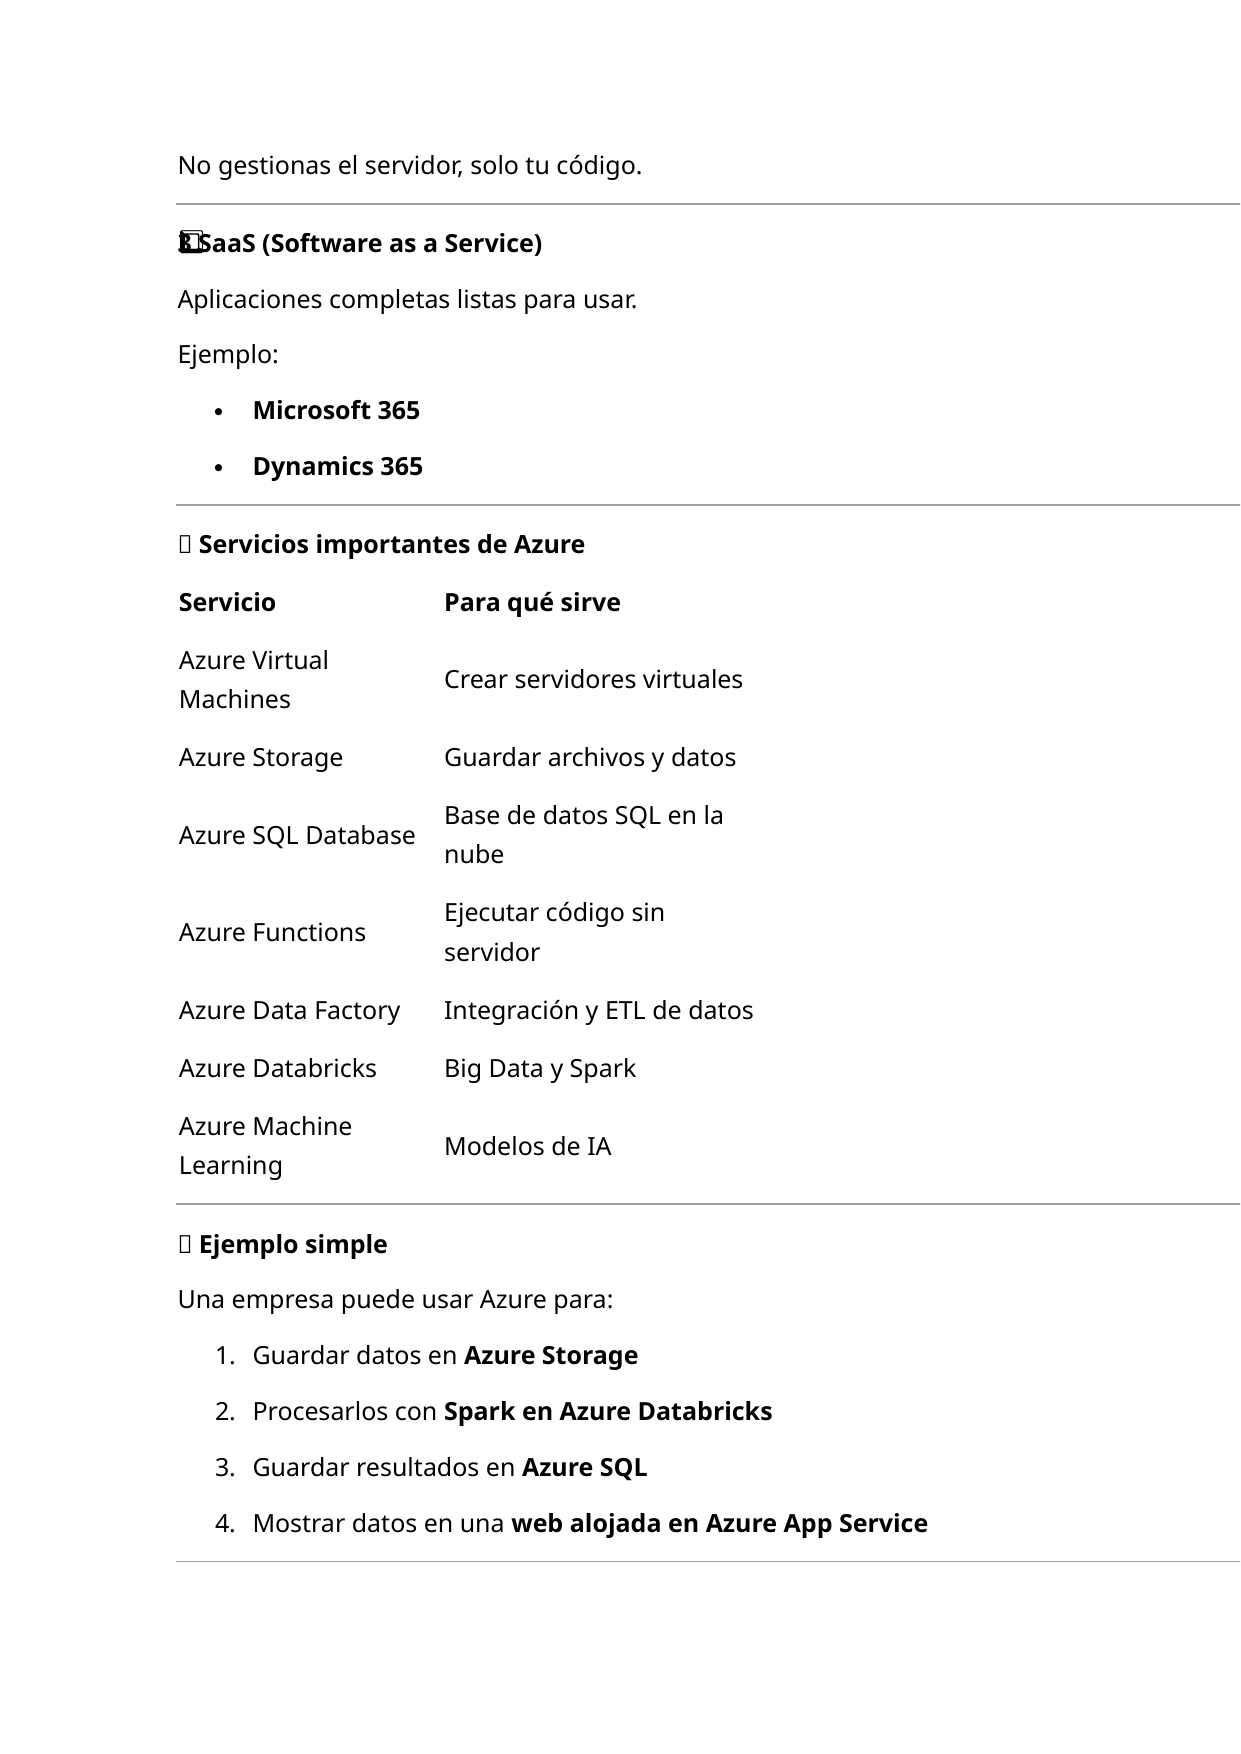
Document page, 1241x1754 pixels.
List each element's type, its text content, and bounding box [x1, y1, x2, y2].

list Mostrar datos en una web alojada en Azure App Service [215, 1506, 1063, 1539]
text 3️⃣ SaaS (Software as a Service) [177, 226, 1063, 259]
list Guardar datos en Azure Storage [215, 1338, 1063, 1372]
text Una empresa puede usar Azure para: [177, 1282, 1063, 1316]
text 🔹 Servicios importantes de Azure [177, 527, 1063, 561]
table_cell Azure Data Factory [177, 991, 442, 1049]
table_header Servicio [177, 583, 442, 641]
table_cell Azure Databricks [177, 1049, 442, 1107]
text Aplicaciones completas listas para usar. [177, 281, 1063, 315]
table_cell Modelos de IA [443, 1107, 769, 1203]
table_cell Ejecutar código sin servidor [443, 894, 769, 991]
table_cell Big Data y Spark [443, 1049, 769, 1107]
table_cell Azure Functions [177, 894, 442, 991]
table_cell Crear servidores virtuales [443, 641, 769, 738]
table_cell Azure Machine Learning [177, 1107, 442, 1203]
text 🔹 Ejemplo simple [177, 1226, 1063, 1260]
list Dynamics 365 [215, 449, 1063, 483]
table_cell Azure Storage [177, 738, 442, 796]
list Guardar resultados en Azure SQL [215, 1450, 1063, 1484]
table_cell Integración y ETL de datos [443, 991, 769, 1049]
list Procesarlos con Spark en Azure Databricks [215, 1394, 1063, 1428]
text Ejemplo: [177, 337, 1063, 371]
table_header Para qué sirve [443, 583, 769, 641]
table_cell Azure Virtual Machines [177, 641, 442, 738]
text No gestionas el servidor, solo tu código. [177, 148, 1063, 182]
table_cell Base de datos SQL en la nube [443, 796, 769, 893]
table_cell Guardar archivos y datos [443, 738, 769, 796]
table_cell Azure SQL Database [177, 796, 442, 893]
list Microsoft 365 [215, 393, 1063, 427]
